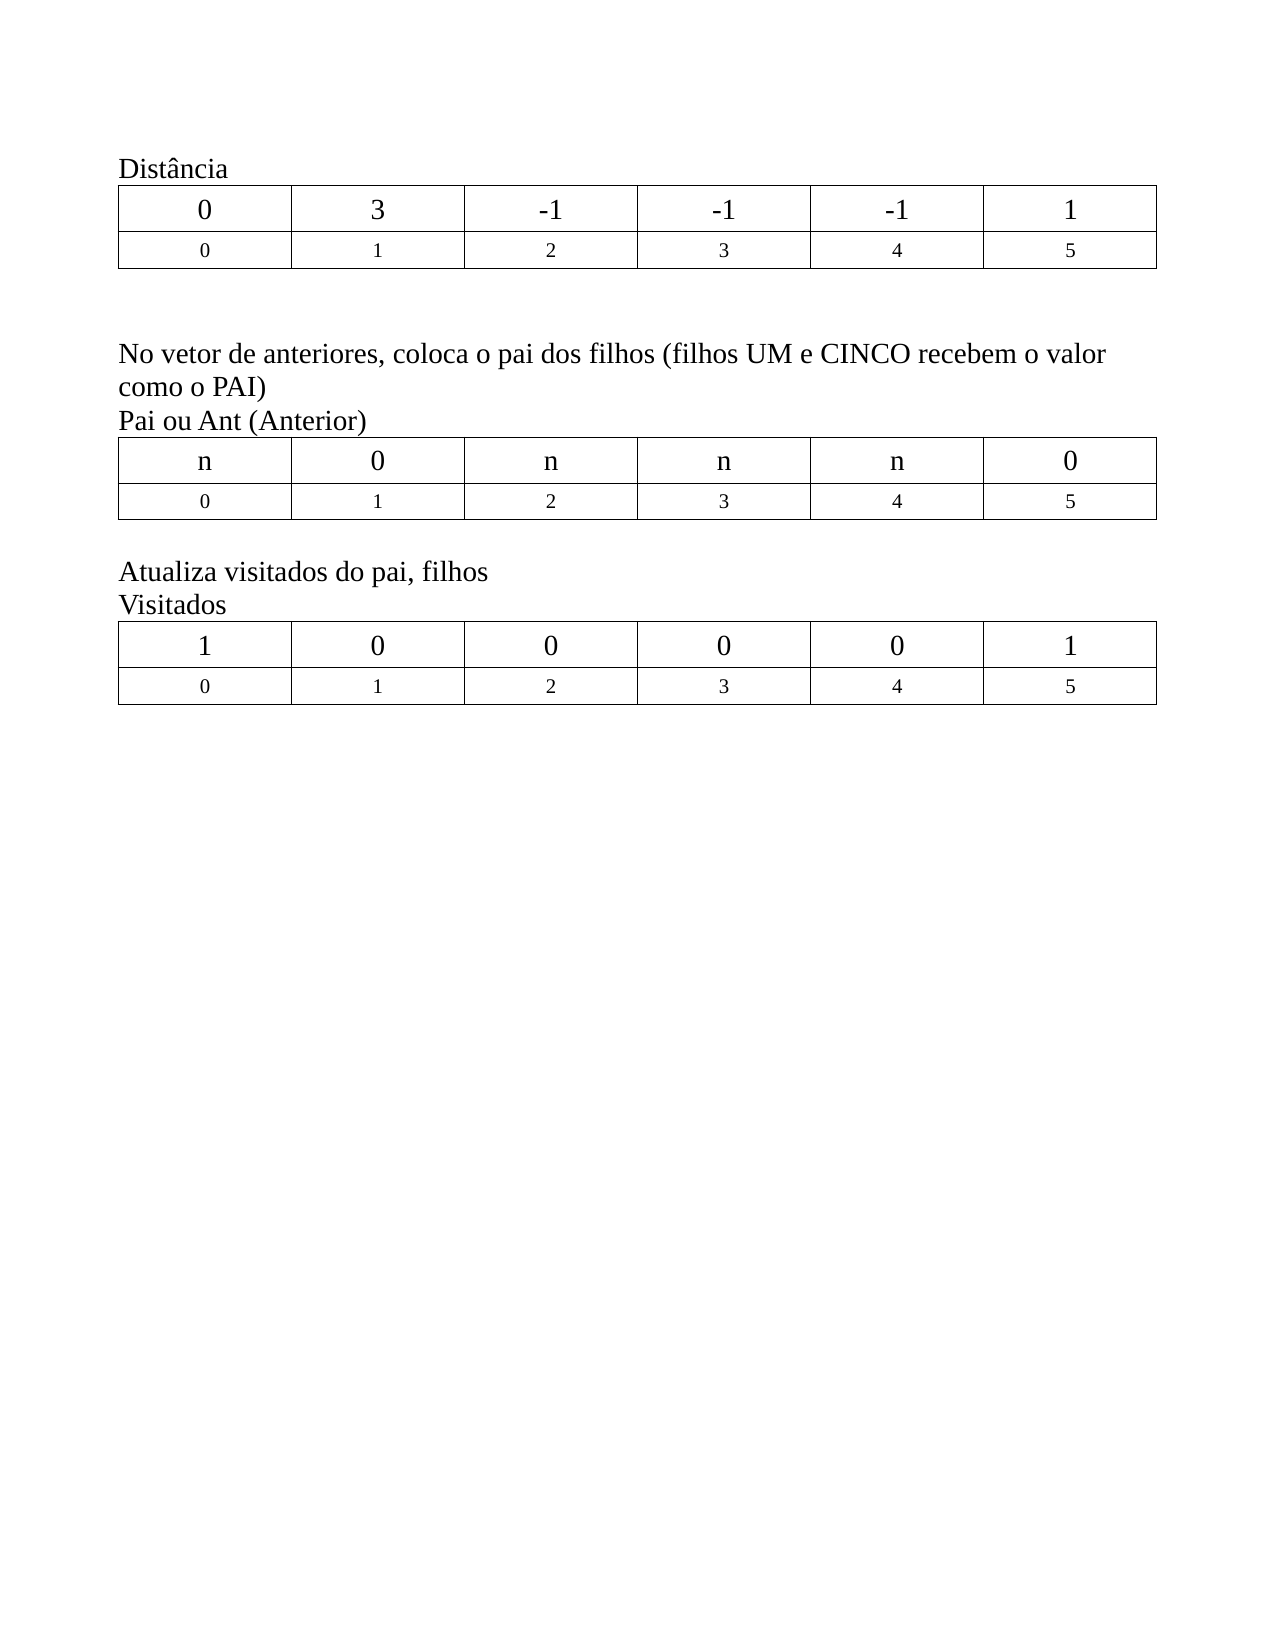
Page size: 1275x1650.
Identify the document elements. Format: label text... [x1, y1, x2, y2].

table_cell 5 [984, 668, 1156, 703]
table_header -1 [811, 186, 983, 231]
table_cell 4 [811, 668, 983, 703]
table_cell 4 [811, 232, 983, 268]
table_cell 2 [465, 232, 637, 268]
table_cell 1 [292, 232, 464, 268]
table_header n [465, 438, 637, 483]
table_cell 0 [119, 484, 291, 519]
table_cell 2 [465, 484, 637, 519]
table_header 1 [119, 622, 291, 667]
table_header -1 [638, 186, 810, 231]
table_cell 1 [292, 484, 464, 519]
table_header n [119, 438, 291, 483]
text Distância [118, 152, 1157, 185]
table_header 0 [119, 186, 291, 231]
table_header 0 [292, 438, 464, 483]
table_cell 5 [984, 484, 1156, 519]
table_header 1 [984, 622, 1156, 667]
text Visitados [118, 587, 1157, 621]
table_cell 4 [811, 484, 983, 519]
table_header 0 [292, 622, 464, 667]
table_header 0 [638, 622, 810, 667]
table_cell 3 [638, 232, 810, 268]
table_cell 3 [638, 668, 810, 703]
table_header n [811, 438, 983, 483]
table_cell 0 [119, 668, 291, 703]
table_header 1 [984, 186, 1156, 231]
table_header 0 [465, 622, 637, 667]
text Pai ou Ant (Anterior) [118, 403, 1157, 437]
text Atualiza visitados do pai, filhos [118, 554, 1157, 587]
table_header 3 [292, 186, 464, 231]
table_header -1 [465, 186, 637, 231]
text No vetor de anteriores, coloca o pai dos filhos (filhos UM e CINCO recebem o valor como o PAI) [118, 336, 1157, 403]
table_header 0 [811, 622, 983, 667]
table_header n [638, 438, 810, 483]
table_cell 5 [984, 232, 1156, 268]
table_header 0 [984, 438, 1156, 483]
table_cell 3 [638, 484, 810, 519]
table_cell 0 [119, 232, 291, 268]
table_cell 1 [292, 668, 464, 703]
table_cell 2 [465, 668, 637, 703]
